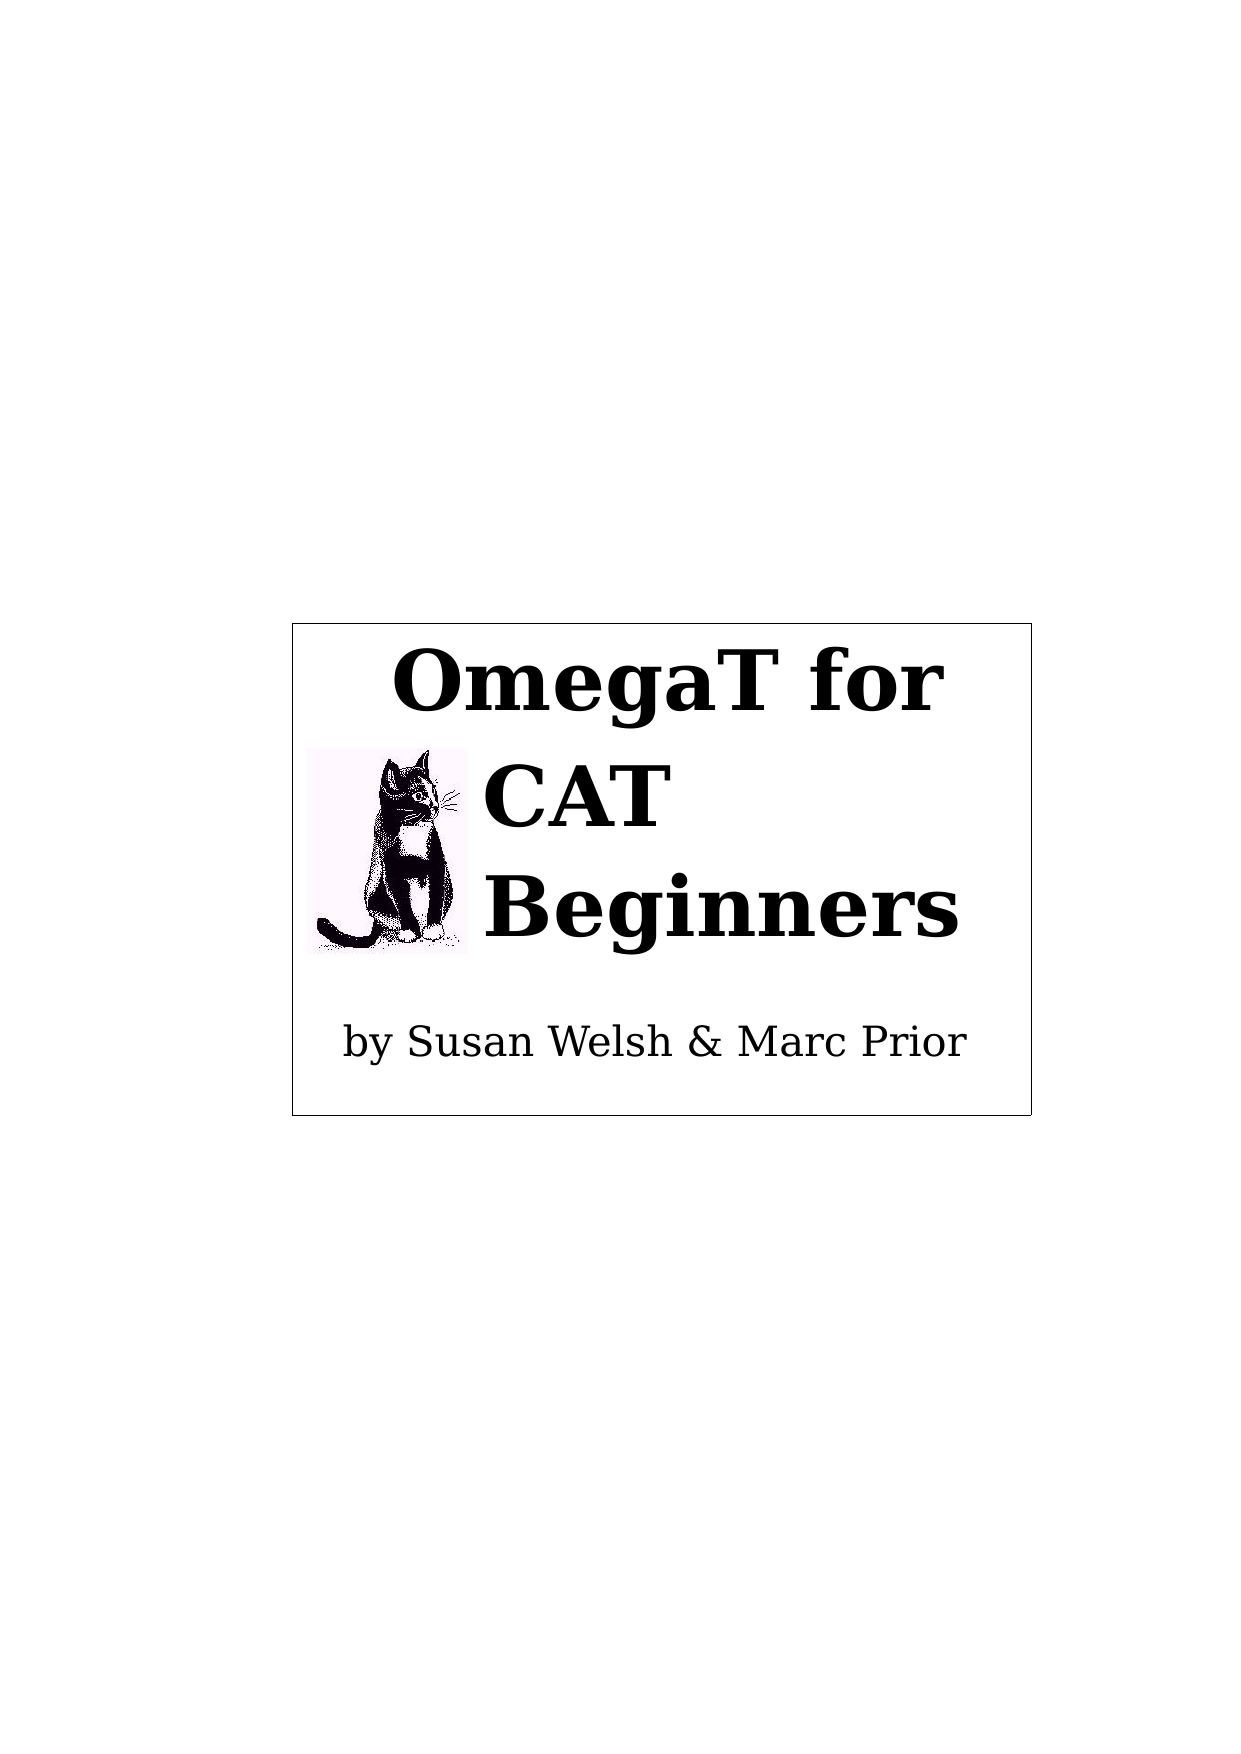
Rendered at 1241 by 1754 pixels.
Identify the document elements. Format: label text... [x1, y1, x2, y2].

picture [306, 748, 468, 954]
text by Susan Welsh & Marc Prior [301, 969, 1022, 1066]
table_header CAT Beginners [477, 743, 973, 969]
table_header [301, 743, 477, 969]
text OmegaT for [301, 632, 1031, 730]
